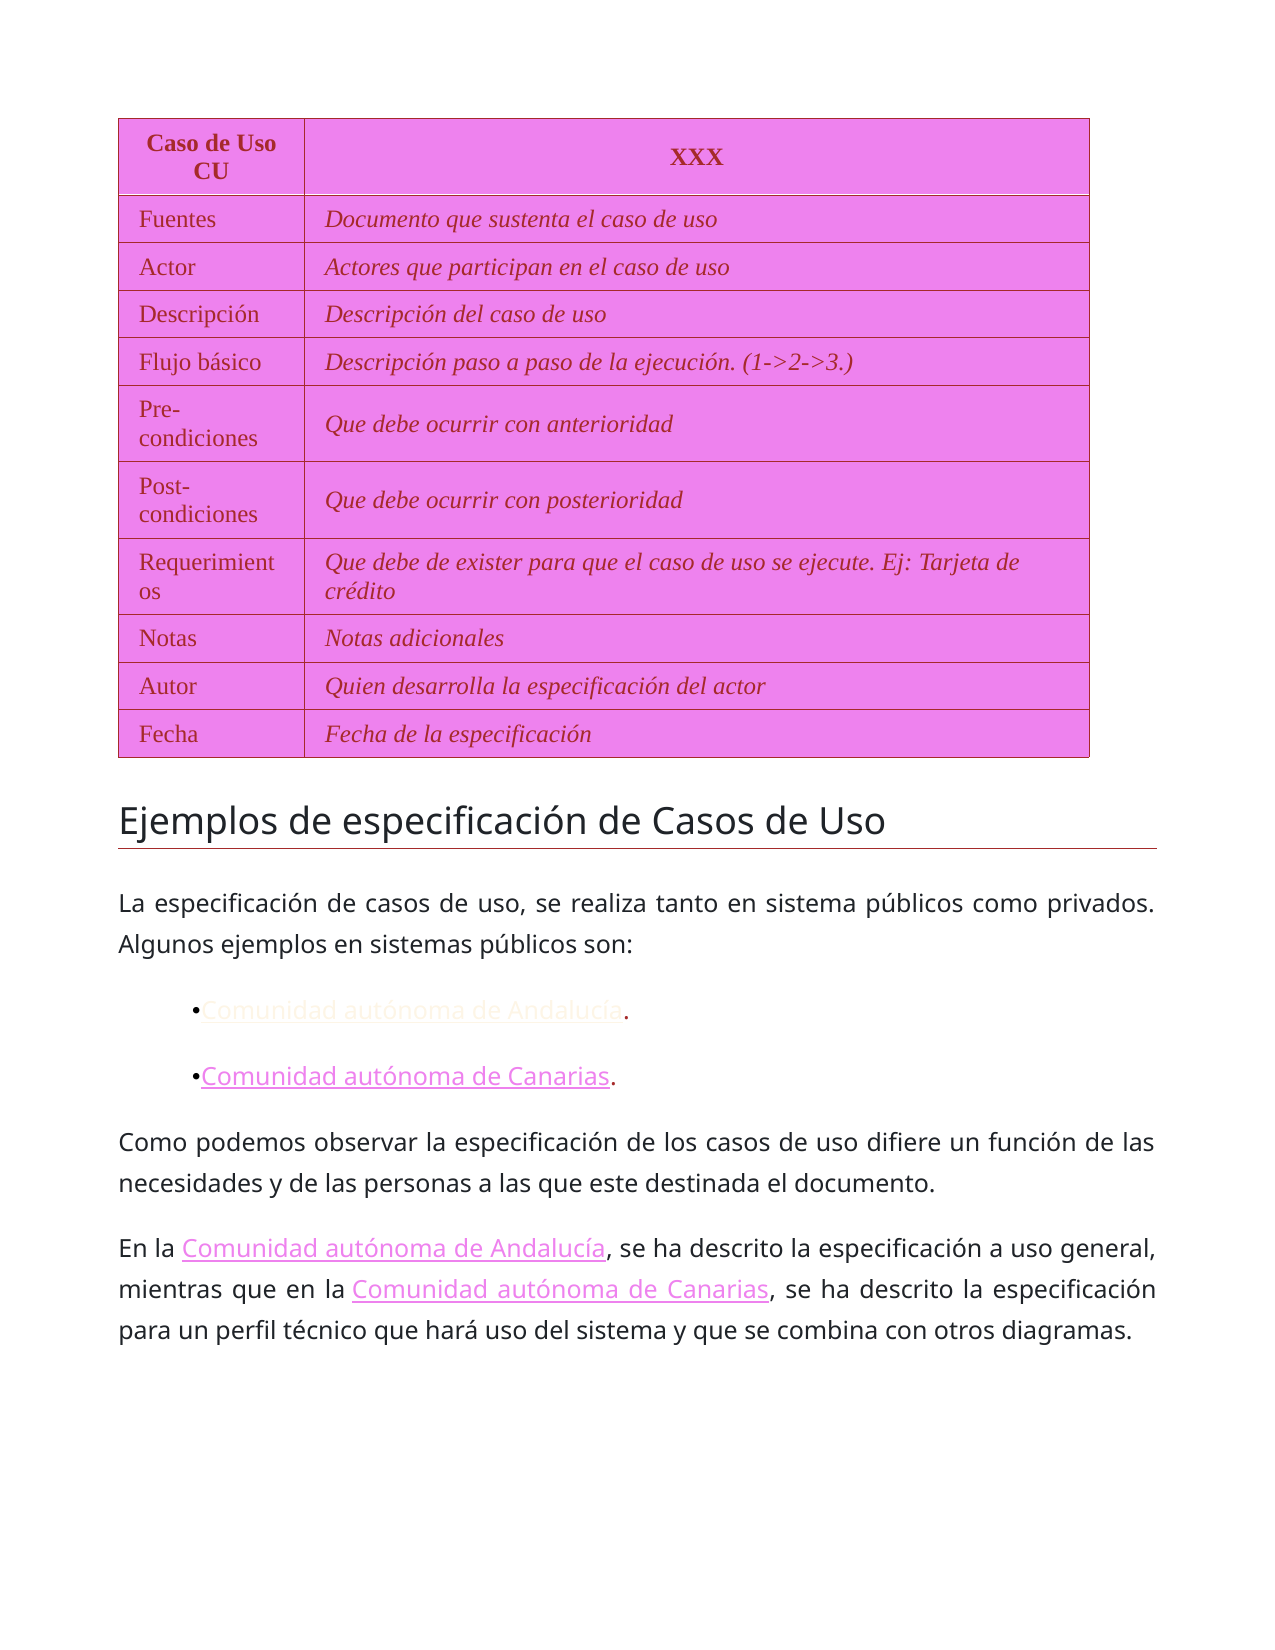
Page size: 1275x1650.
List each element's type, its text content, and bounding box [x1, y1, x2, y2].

table_cell Quien desarrolla la especificación del actor [305, 663, 1089, 709]
table_cell Que debe ocurrir con posterioridad [305, 462, 1089, 538]
table_cell Actores que participan en el caso de uso [305, 243, 1089, 290]
table_cell Documento que sustenta el caso de uso [305, 196, 1089, 242]
text En la Comunidad autónoma de Andalucía, se ha descrito la especificación a uso general, mientras que en la Comunidad autónoma de Canarias, se ha descrito la especificación para un perfil técnico que hará uso del sistema y que se combina con otros diagramas. [118, 1231, 1157, 1347]
table_cell Notas adicionales [305, 615, 1089, 662]
table_cell Autor [119, 663, 304, 709]
subtitle Ejemplos de especificación de Casos de Uso [118, 794, 1157, 848]
table_cell Notas [119, 615, 304, 662]
table_cell Flujo básico [119, 338, 304, 385]
list Comunidad autónoma de Andalucía. [118, 993, 1157, 1027]
table_cell Post-condiciones [119, 462, 304, 538]
table_cell Descripción del caso de uso [305, 291, 1089, 337]
table_cell Actor [119, 243, 304, 290]
table_cell Fecha de la especificación [305, 710, 1089, 757]
table_cell Fuentes [119, 196, 304, 242]
table_header Caso de Uso CU [119, 119, 304, 194]
table_cell Descripción [119, 291, 304, 337]
table_cell Pre-condiciones [119, 386, 304, 461]
list Comunidad autónoma de Canarias. [118, 1059, 1157, 1093]
table_cell Fecha [119, 710, 304, 757]
table_header XXX [305, 119, 1089, 194]
text Como podemos observar la especificación de los casos de uso difiere un función de las necesidades y de las personas a las que este destinada el documento. [118, 1124, 1157, 1199]
table_cell Requerimientos [119, 539, 304, 614]
table_cell Que debe ocurrir con anterioridad [305, 386, 1089, 461]
text La especificación de casos de uso, se realiza tanto en sistema públicos como privados. Algunos ejemplos en sistemas públicos son: [118, 886, 1157, 961]
table_cell Que debe de exister para que el caso de uso se ejecute. Ej: Tarjeta de crédito [305, 539, 1089, 614]
table_cell Descripción paso a paso de la ejecución. (1->2->3.) [305, 338, 1089, 385]
